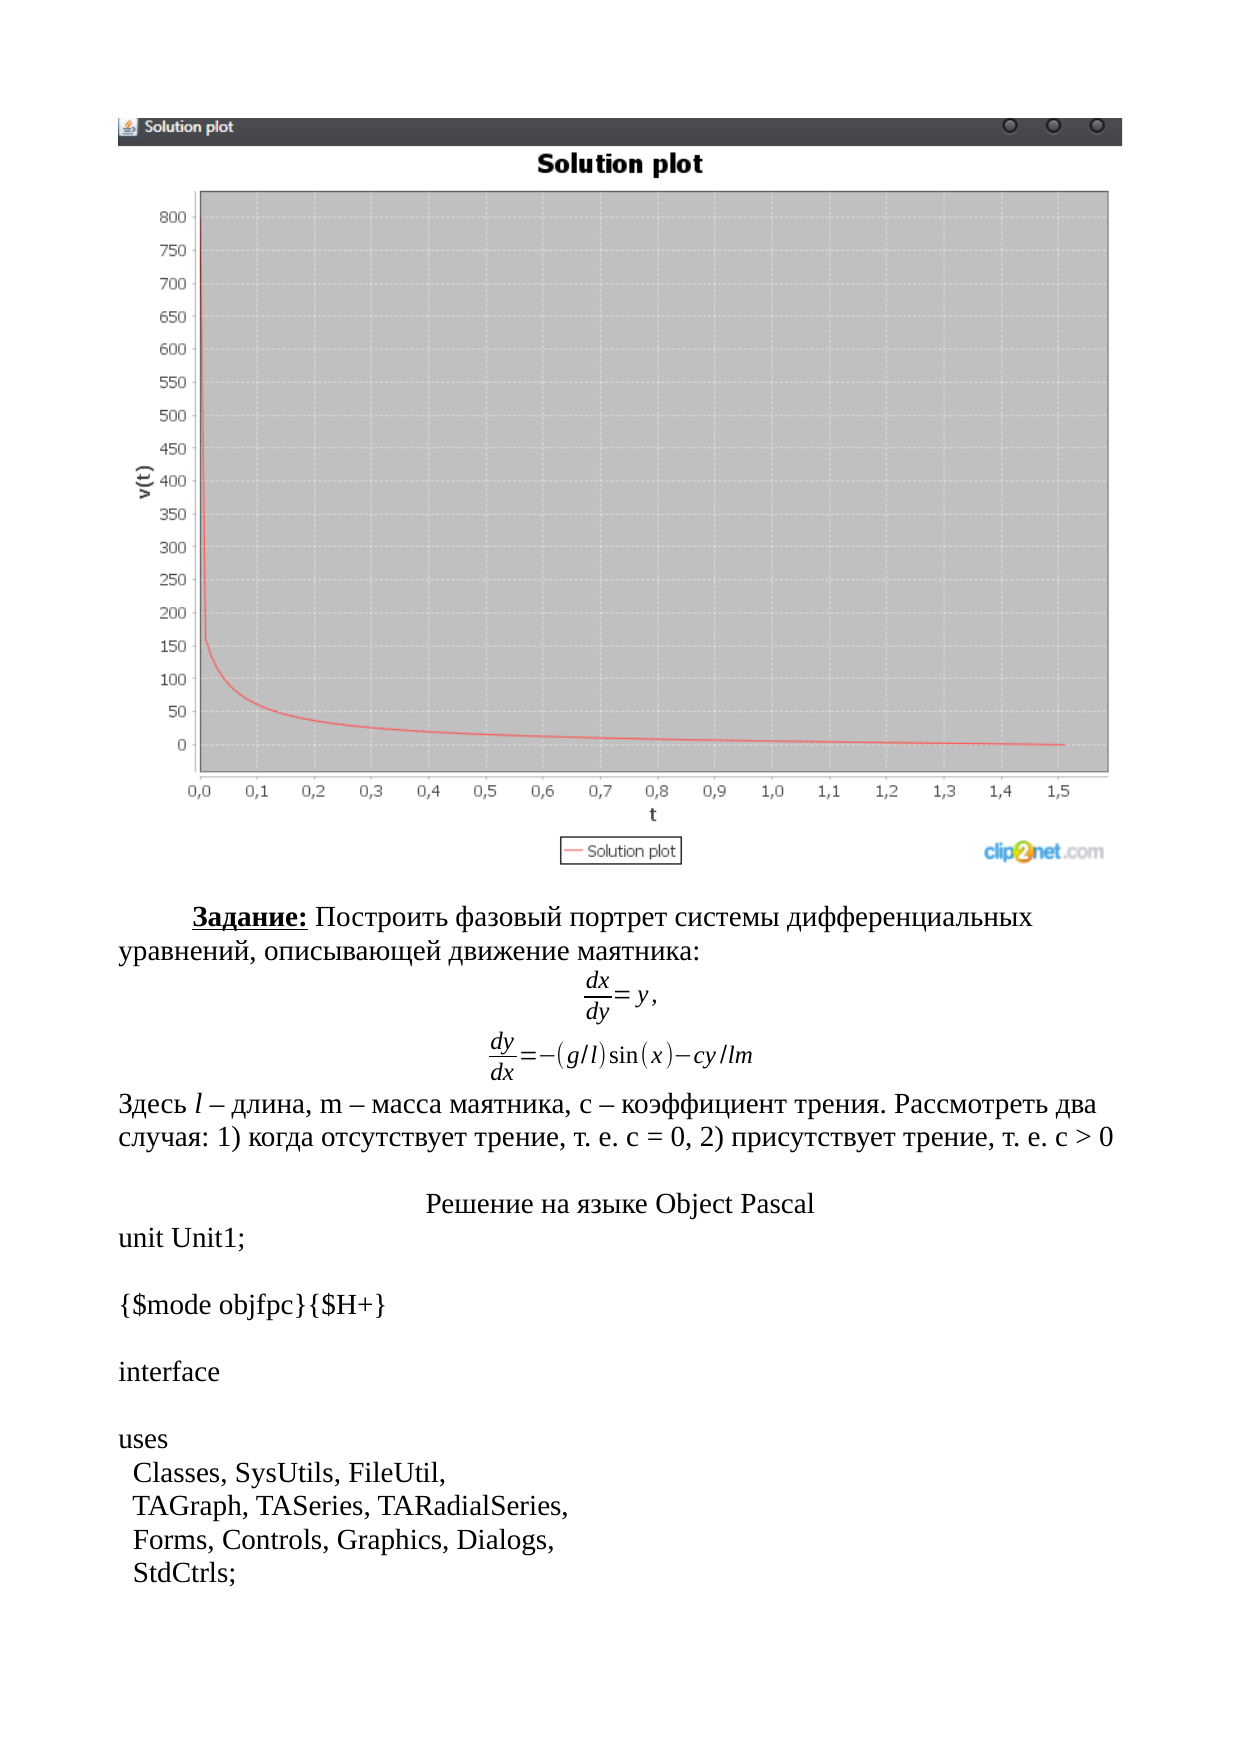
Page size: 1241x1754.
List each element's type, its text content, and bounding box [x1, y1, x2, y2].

picture [118, 118, 1123, 866]
text Forms, Controls, Graphics, Dialogs, [118, 1522, 1122, 1555]
text unit Unit1; [118, 1220, 1122, 1253]
text Здесь l – длина, m – масса маятника, c – коэффициент трения. Рассмотреть два случая: 1) когда отсутствует трение, т. е. с = 0, 2) присутствует трение, т. е. с > 0 [118, 1086, 1122, 1153]
text uses [118, 1421, 1122, 1455]
text interface [118, 1354, 1122, 1388]
text {$mode objfpc}{$H+} [118, 1287, 1122, 1321]
text Задание: Построить фазовый портрет системы дифференциальных уравнений, описывающей движение маятника: [118, 899, 1122, 967]
text TAGraph, TASeries, TARadialSeries, [118, 1488, 1122, 1522]
text Classes, SysUtils, FileUtil, [118, 1455, 1122, 1488]
text StdCtrls; [118, 1555, 1122, 1589]
text Решение на языке Object Pascal [118, 1186, 1122, 1220]
